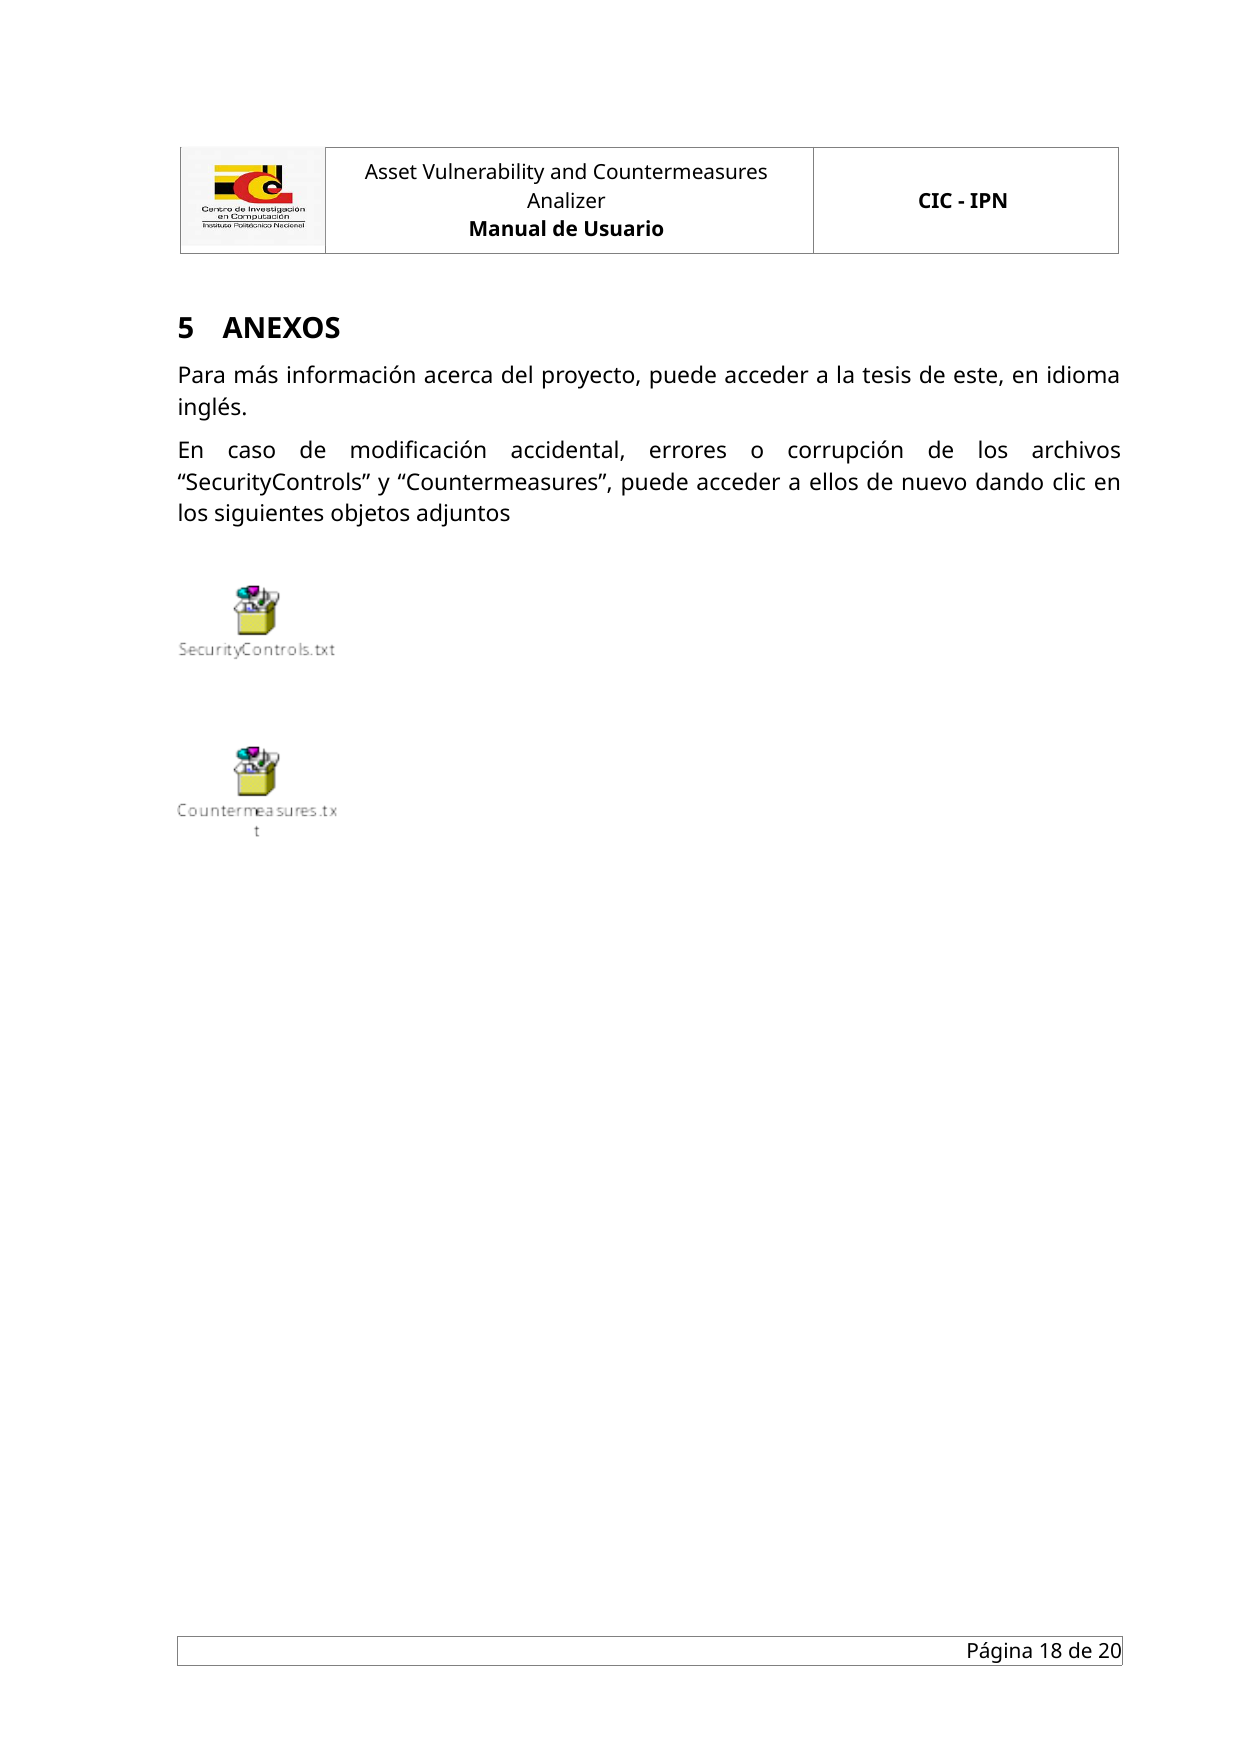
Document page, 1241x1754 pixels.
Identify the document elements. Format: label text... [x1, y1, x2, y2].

text En caso de modificación accidental, errores o corrupción de los archivos “SecurityControls” y “Countermeasures”, puede acceder a ellos de nuevo dando clic en los siguientes objetos adjuntos [177, 434, 1122, 528]
text Para más información acerca del proyecto, puede acceder a la tesis de este, en idioma inglés. [177, 359, 1122, 422]
subtitle ANEXOS [177, 307, 1122, 347]
